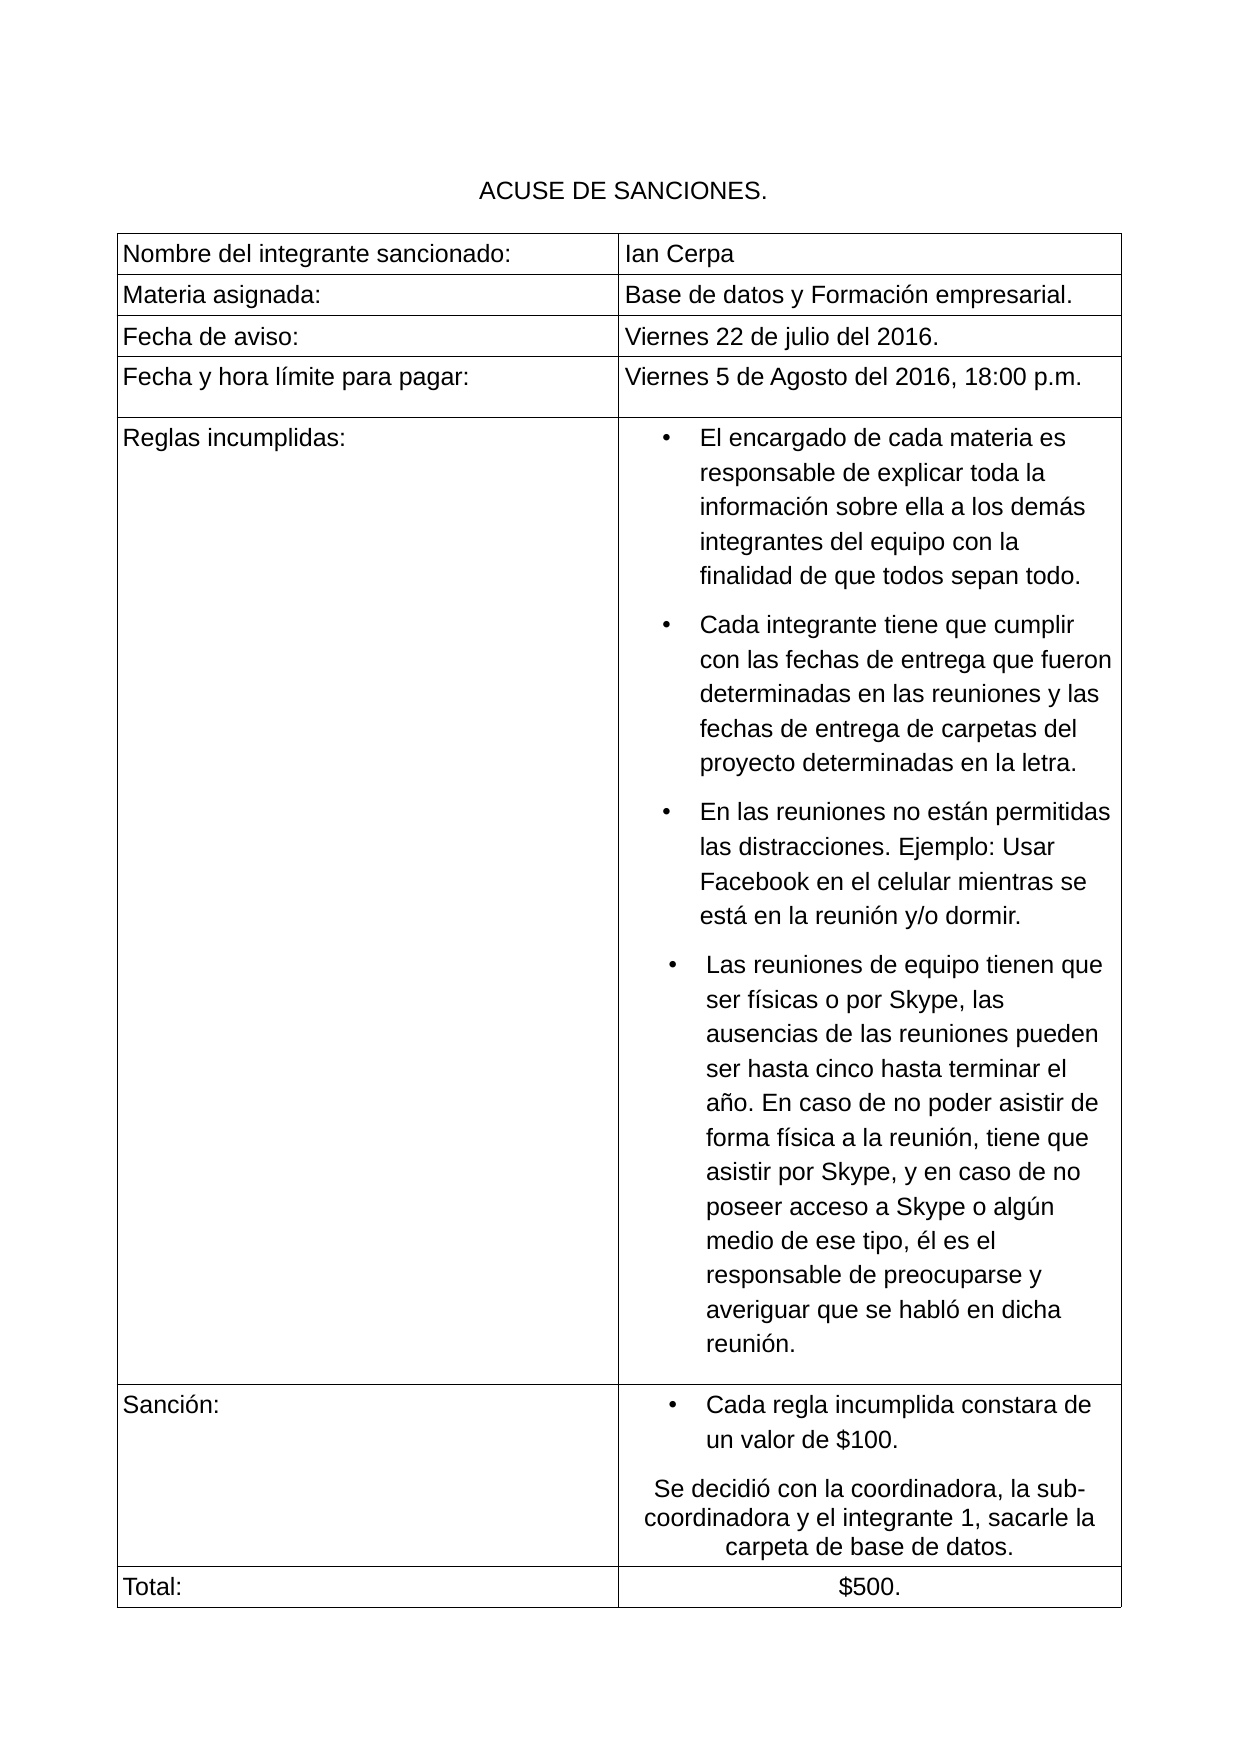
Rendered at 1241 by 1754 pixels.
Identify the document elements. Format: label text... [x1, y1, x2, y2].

table_cell Fecha y hora límite para pagar: [118, 357, 618, 417]
table_cell Cada regla incumplida constara de un valor de $100. Se decidió con la coordinadora, la sub-coordinadora y el integrante 1, sacarle la carpeta de base de datos. [619, 1385, 1121, 1566]
table_cell Materia asignada: [118, 275, 618, 315]
table_cell El encargado de cada materia es responsable de explicar toda la información sobre ella a los demás integrantes del equipo con la finalidad de que todos sepan todo. Cada integrante tiene que cumplir con las fechas de entrega que fueron determinadas en las reuniones y las fechas de entrega de carpetas del proyecto determinadas en la letra. En las reuniones no están permitidas las distracciones. Ejemplo: Usar Facebook en el celular mientras se está en la reunión y/o dormir. Las reuniones de equipo tienen que ser físicas o por Skype, las ausencias de las reuniones pueden ser hasta cinco hasta terminar el año. En caso de no poder asistir de forma física a la reunión, tiene que asistir por Skype, y en caso de no poseer acceso a Skype o algún medio de ese tipo, él es el responsable de preocuparse y averiguar que se habló en dicha reunión. [619, 418, 1121, 1384]
table_header Fecha de aviso: [118, 316, 618, 356]
table_cell Total: [118, 1567, 618, 1607]
table_cell Base de datos y Formación empresarial. [619, 275, 1121, 315]
table_cell $500. [619, 1567, 1121, 1607]
table_header Nombre del integrante sancionado: [118, 234, 618, 274]
table_cell Sanción: [118, 1385, 618, 1566]
table_header Ian Cerpa [619, 234, 1121, 274]
text ACUSE DE SANCIONES. [118, 176, 1122, 204]
table_header Viernes 22 de julio del 2016. [619, 316, 1121, 356]
table_cell Reglas incumplidas: [118, 418, 618, 1384]
table_cell Viernes 5 de Agosto del 2016, 18:00 p.m. [619, 357, 1121, 417]
